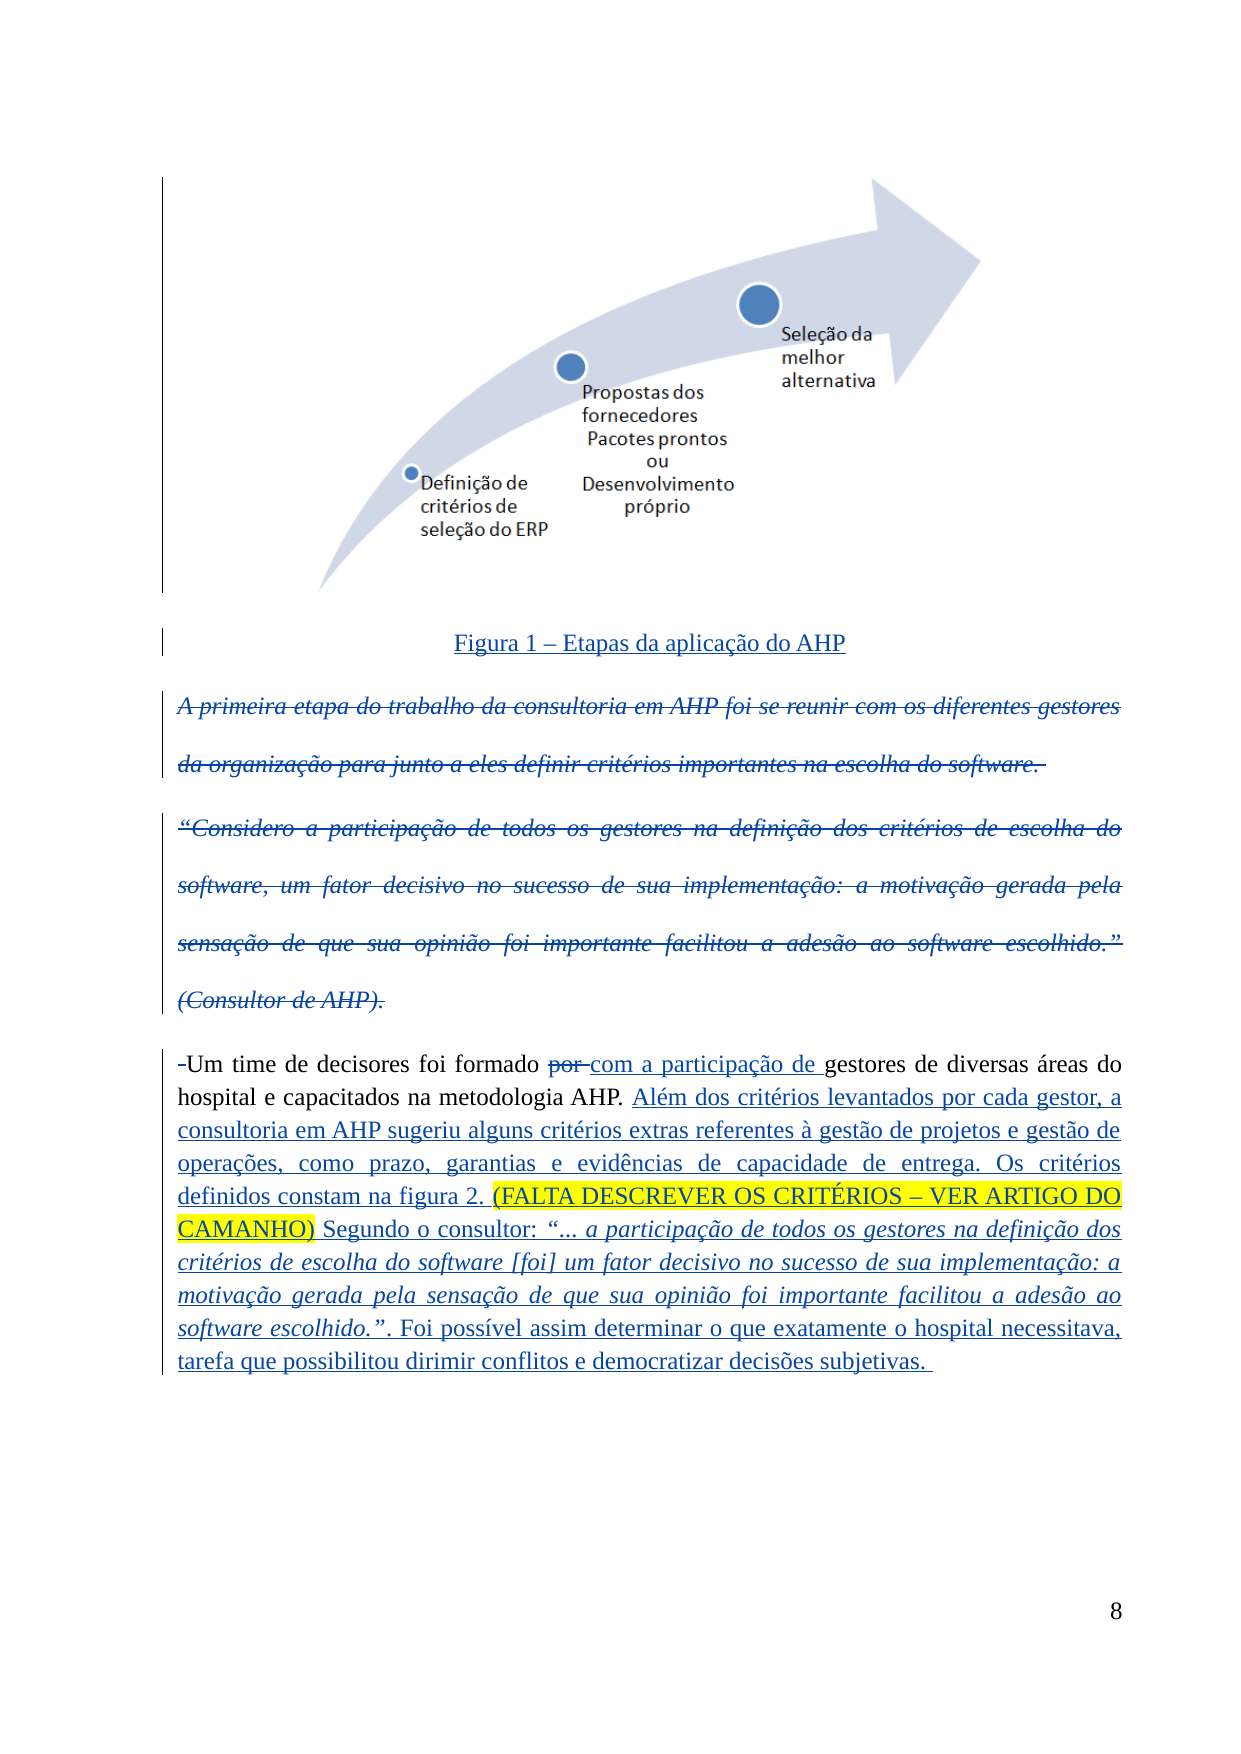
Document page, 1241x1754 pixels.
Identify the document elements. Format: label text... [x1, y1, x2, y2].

text motivação gerada pela sensação de que sua opinião foi importante facilitou a adesão ao [177, 1273, 1122, 1305]
text CAMANHO) Segundo o consultor: “... a participação de todos os gestores na definição dos [177, 1207, 1122, 1239]
text definidos constam na figura 2. (FALTA DESCREVER OS CRITÉRIOS – VER ARTIGO DO [177, 1174, 1122, 1206]
text Um time de decisores foi formado com a participação de gestores de diversas áreas do hospital e capacitados na metodologia AHP. Além dos critérios levantados por cada gestor, a consultoria em AHP sugeriu alguns critérios extras referentes à gestão de projetos e gestão de operações, como prazo, garantias e evidências de capacidade de entrega. Os critérios [177, 1049, 1122, 1173]
picture [317, 177, 982, 593]
text Figura 1 – Etapas da aplicação do AHP [177, 628, 1122, 656]
text software escolhido.”. Foi possível assim determinar o que exatamente o hospital necessitava, [177, 1306, 1122, 1338]
text tarefa que possibilitou dirimir conflitos e democratizar decisões subjetivas. [177, 1339, 1122, 1375]
text critérios de escolha do software [foi] um fator decisivo no sucesso de sua implementação: a [177, 1240, 1122, 1272]
